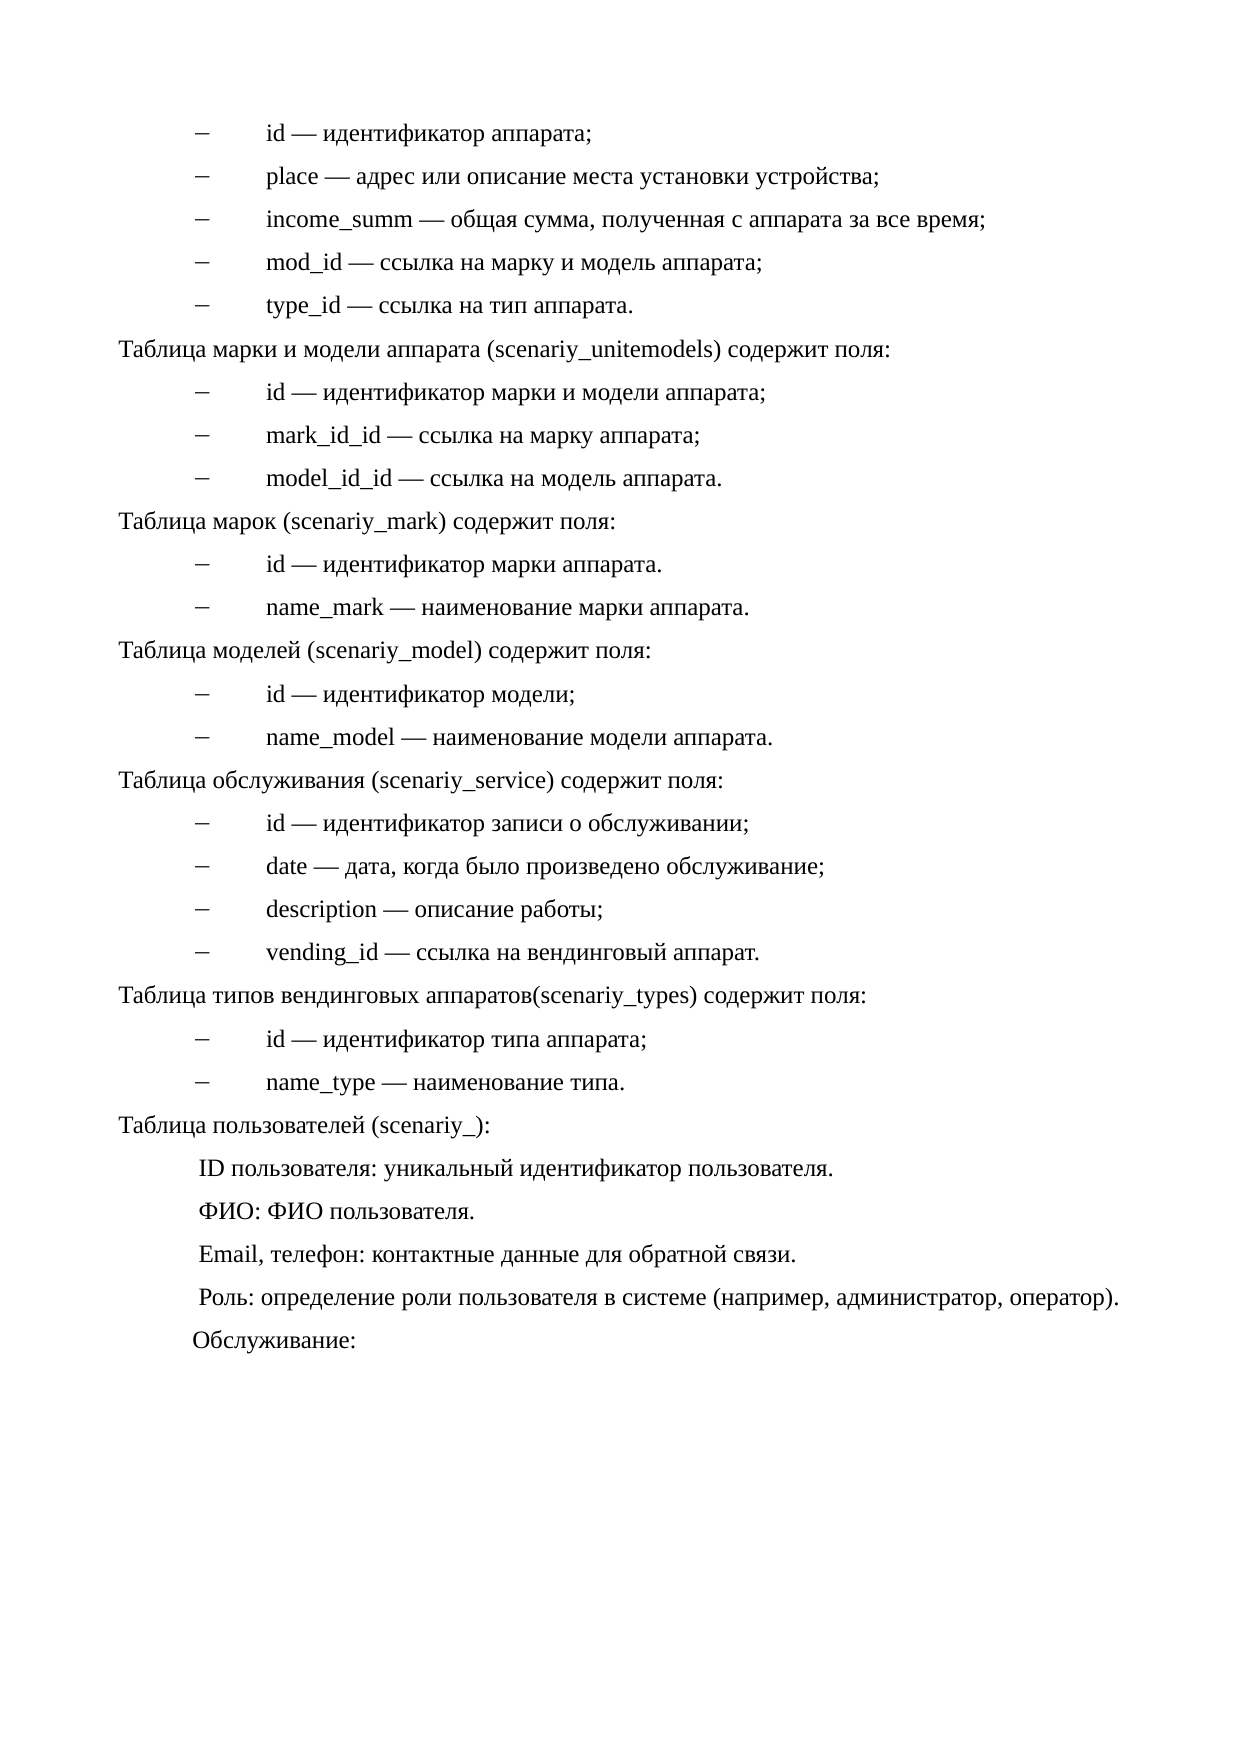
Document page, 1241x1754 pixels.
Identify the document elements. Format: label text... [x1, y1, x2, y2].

list id — идентификатор марки аппарата. [118, 549, 1122, 578]
list Таблица типов вендинговых аппаратов(scenariy_types) содержит поля: [118, 981, 1122, 1009]
list model_id_id — ссылка на модель аппарата. [118, 463, 1122, 492]
list id — идентификатор записи о обслуживании; [118, 808, 1122, 837]
list mark_id_id — ссылка на марку аппарата; [118, 420, 1122, 449]
text Обслуживание: [118, 1326, 1122, 1354]
list Таблица пользователей (scenariy_): [118, 1110, 1122, 1139]
list Таблица обслуживания (scenariy_service) содержит поля: [118, 765, 1122, 794]
list place — адрес или описание места установки устройства; [118, 161, 1122, 190]
list name_model — наименование модели аппарата. [118, 722, 1122, 751]
list income_summ — общая сумма, полученная с аппарата за все время; [118, 204, 1122, 233]
list name_type — наименование типа. [118, 1067, 1122, 1096]
list id — идентификатор марки и модели аппарата; [118, 377, 1122, 406]
text ID пользователя: уникальный идентификатор пользователя. [118, 1153, 1122, 1182]
list vending_id — ссылка на вендинговый аппарат. [118, 937, 1122, 966]
list id — идентификатор модели; [118, 679, 1122, 707]
list Таблица марки и модели аппарата (scenariy_unitemodels) содержит поля: [118, 334, 1122, 362]
list mod_id — ссылка на марку и модель аппарата; [118, 247, 1122, 276]
list id — идентификатор типа аппарата; [118, 1024, 1122, 1052]
text ФИО: ФИО пользователя. [118, 1196, 1122, 1225]
list name_mark — наименование марки аппарата. [118, 592, 1122, 621]
text Роль: определение роли пользователя в системе (например, администратор, оператор). [118, 1282, 1122, 1311]
list Таблица марок (scenariy_mark) содержит поля: [118, 506, 1122, 535]
list type_id — ссылка на тип аппарата. [118, 291, 1122, 319]
list description — описание работы; [118, 894, 1122, 923]
list Таблица моделей (scenariy_model) содержит поля: [118, 636, 1122, 664]
text Email, телефон: контактные данные для обратной связи. [118, 1239, 1122, 1268]
list date — дата, когда было произведено обслуживание; [118, 851, 1122, 880]
list id — идентификатор аппарата; [118, 118, 1122, 147]
